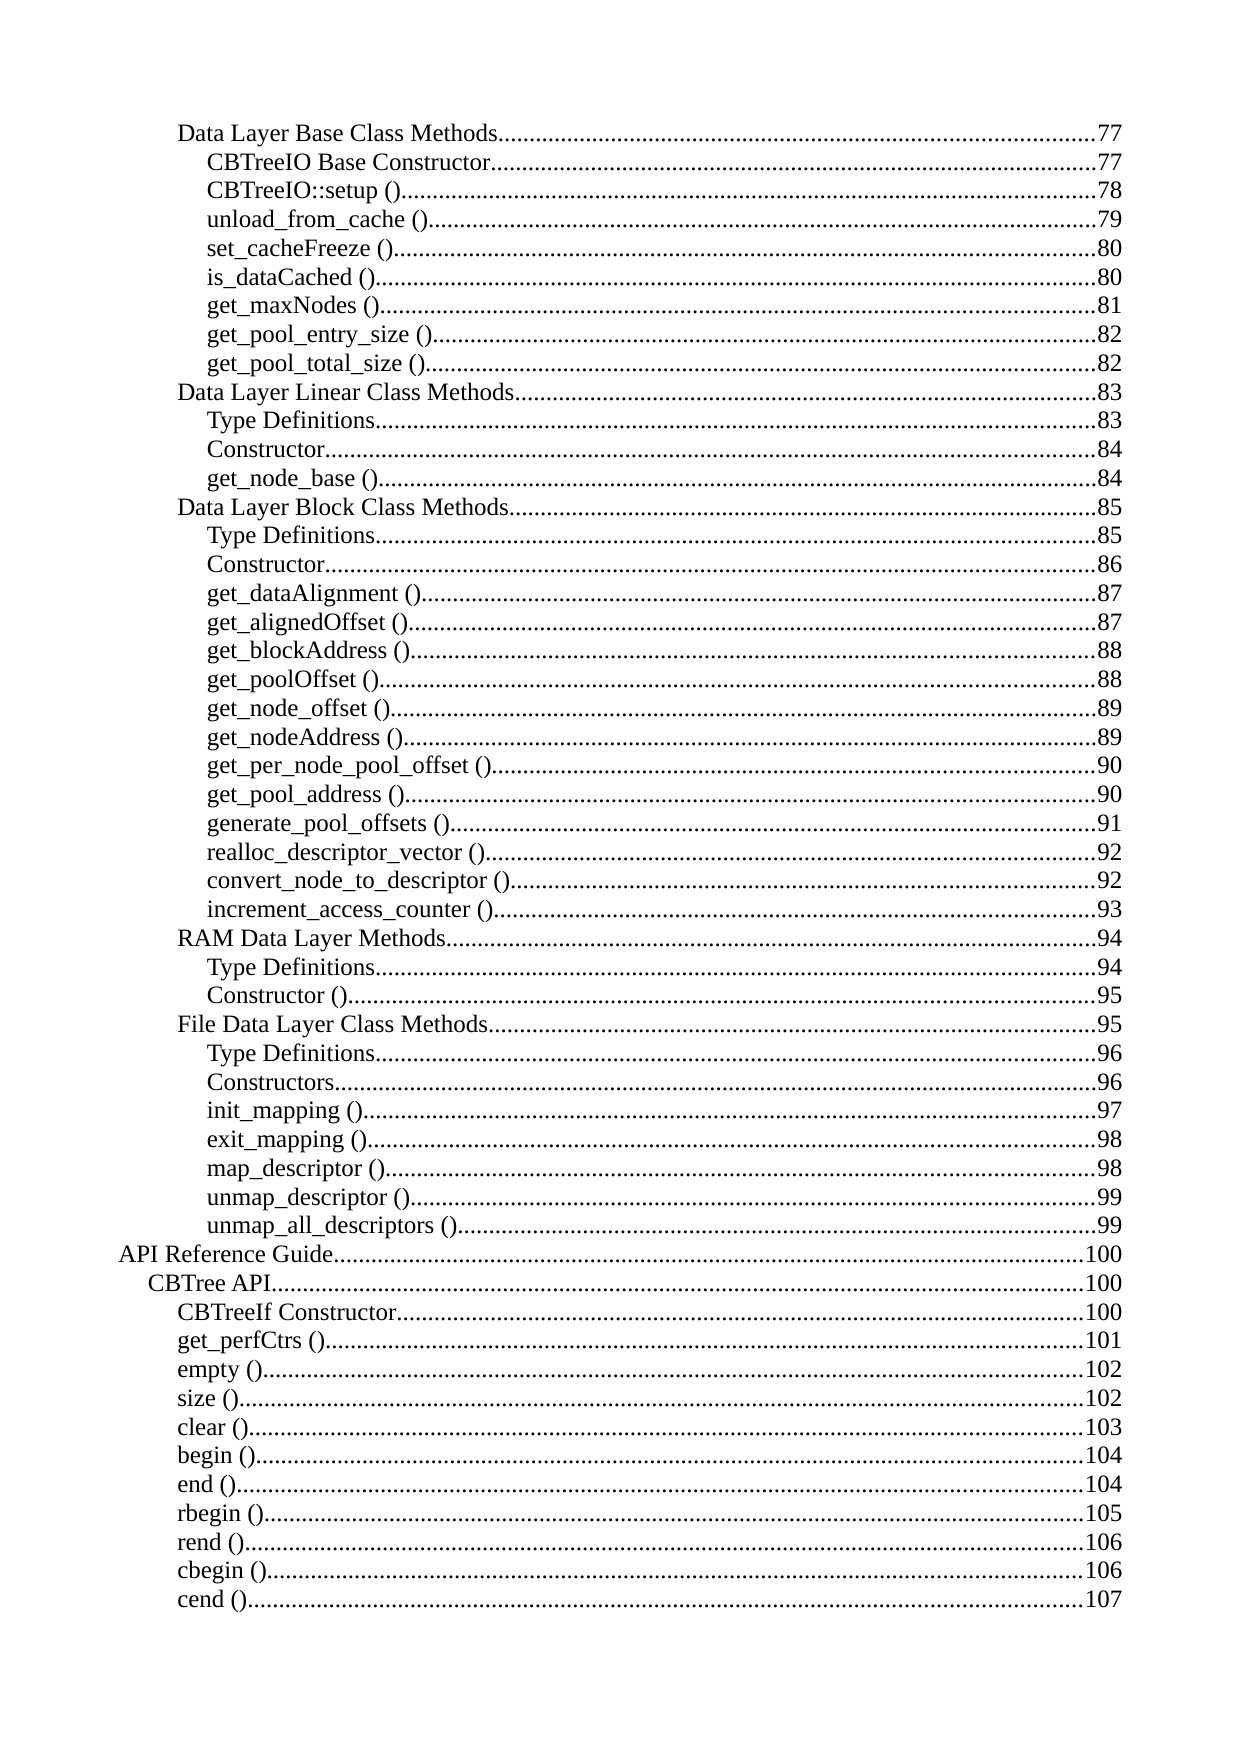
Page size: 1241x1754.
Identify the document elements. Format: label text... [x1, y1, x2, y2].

text RAM Data Layer Methods 94 [177, 923, 1122, 952]
text get_alignedOffset () 87 [207, 607, 1122, 636]
text rbegin () 105 [177, 1498, 1122, 1527]
text get_pool_address () 90 [207, 779, 1122, 808]
text is_dataCached () 80 [207, 262, 1122, 291]
text CBTreeIf Constructor 100 [177, 1297, 1122, 1326]
text get_dataAlignment () 87 [207, 578, 1122, 607]
text Type Definitions 83 [207, 406, 1122, 434]
text get_pool_total_size () 82 [207, 348, 1122, 377]
text realloc_descriptor_vector () 92 [207, 837, 1122, 866]
text Type Definitions 96 [207, 1038, 1122, 1067]
text CBTreeIO Base Constructor 77 [207, 147, 1122, 176]
text get_node_base () 84 [207, 463, 1122, 492]
text get_nodeAddress () 89 [207, 722, 1122, 751]
text set_cacheFreeze () 80 [207, 233, 1122, 262]
text get_perfCtrs () 101 [177, 1326, 1122, 1354]
text get_maxNodes () 81 [207, 291, 1122, 319]
text end () 104 [177, 1469, 1122, 1498]
text File Data Layer Class Methods 95 [177, 1009, 1122, 1038]
text empty () 102 [177, 1354, 1122, 1383]
text CBTree API 100 [148, 1268, 1122, 1297]
text get_node_offset () 89 [207, 693, 1122, 722]
text generate_pool_offsets () 91 [207, 808, 1122, 837]
text get_poolOffset () 88 [207, 664, 1122, 693]
text size () 102 [177, 1383, 1122, 1412]
text CBTreeIO::setup () 78 [207, 176, 1122, 204]
text API Reference Guide 100 [118, 1239, 1122, 1268]
text rend () 106 [177, 1527, 1122, 1556]
text Constructor 84 [207, 434, 1122, 463]
text Type Definitions 94 [207, 952, 1122, 981]
text increment_access_counter () 93 [207, 894, 1122, 923]
text Constructor 86 [207, 549, 1122, 578]
text clear () 103 [177, 1412, 1122, 1441]
text Data Layer Block Class Methods 85 [177, 492, 1122, 521]
text get_blockAddress () 88 [207, 636, 1122, 664]
text unmap_descriptor () 99 [207, 1182, 1122, 1211]
text exit_mapping () 98 [207, 1124, 1122, 1153]
text convert_node_to_descriptor () 92 [207, 866, 1122, 894]
text get_pool_entry_size () 82 [207, 319, 1122, 348]
text get_per_node_pool_offset () 90 [207, 751, 1122, 779]
text Data Layer Linear Class Methods 83 [177, 377, 1122, 406]
text Data Layer Base Class Methods 77 [177, 118, 1122, 147]
text unmap_all_descriptors () 99 [207, 1211, 1122, 1239]
text unload_from_cache () 79 [207, 204, 1122, 233]
text cend () 107 [177, 1584, 1122, 1613]
text cbegin () 106 [177, 1556, 1122, 1584]
text Constructors 96 [207, 1067, 1122, 1096]
text init_mapping () 97 [207, 1096, 1122, 1124]
text begin () 104 [177, 1441, 1122, 1469]
text Constructor () 95 [207, 981, 1122, 1009]
text Type Definitions 85 [207, 521, 1122, 549]
text map_descriptor () 98 [207, 1153, 1122, 1182]
